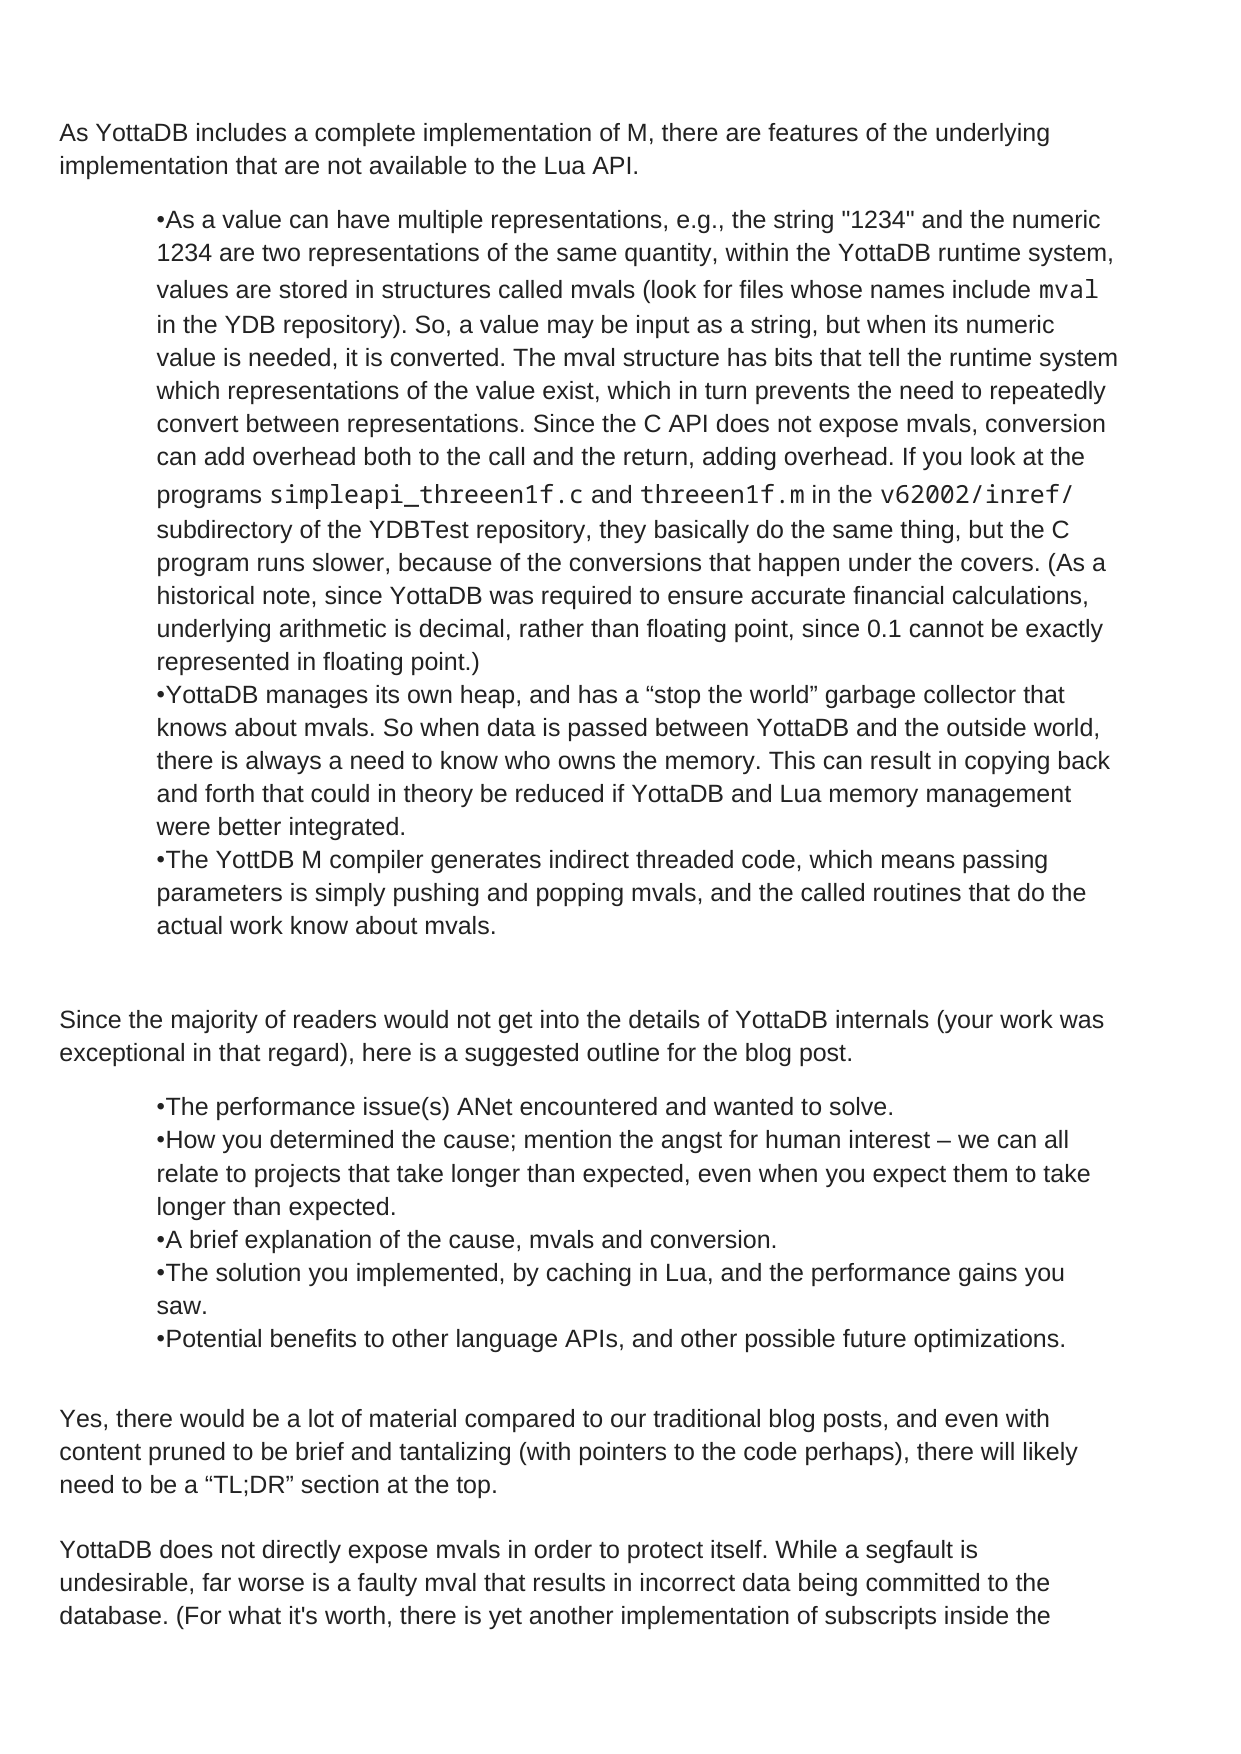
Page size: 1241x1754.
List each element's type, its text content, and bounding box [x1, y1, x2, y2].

list As a value can have multiple representations, e.g., the string "1234" and the numeric 1234 are two representations of the same quantity, within the YottaDB runtime system, values are stored in structures called mvals (look for files whose names include mval in the YDB repository). So, a value may be input as a string, but when its numeric value is needed, it is converted. The mval structure has bits that tell the runtime system which representations of the value exist, which in turn prevents the need to repeatedly convert between representations. Since the C API does not expose mvals, conversion can add overhead both to the call and the return, adding overhead. If you look at the programs simpleapi_threeen1f.c and threeen1f.m in the v62002/inref/ subdirectory of the YDBTest repository, they basically do the same thing, but the C program runs slower, because of the conversions that happen under the covers. (As a historical note, since YottaDB was required to ensure accurate financial calculations, underlying arithmetic is decimal, rather than floating point, since 0.1 cannot be exactly represented in floating point.) [82, 205, 1122, 675]
list How you determined the cause; mention the angst for human interest – we can all relate to projects that take longer than expected, even when you expect them to take longer than expected. [82, 1125, 1122, 1220]
list The YottDB M compiler generates indirect threaded code, which means passing parameters is simply pushing and popping mvals, and the called routines that do the actual work know about mvals. [82, 845, 1122, 940]
list The solution you implemented, by caching in Lua, and the performance gains you saw. [82, 1258, 1122, 1319]
text As YottaDB includes a complete implementation of M, there are features of the underlying implementation that are not available to the Lua API. [59, 118, 1122, 180]
list A brief explanation of the cause, mvals and conversion. [82, 1224, 1122, 1253]
text Yes, there would be a lot of material compared to our traditional blog posts, and even with content pruned to be brief and tantalizing (with pointers to the code perhaps), there will likely need to be a “TL;DR” section at the top. YottaDB does not directly expose mvals in order to protect itself. While a segfault is undesirable, far worse is a faulty mval that results in incorrect data being committed to the database. (For what it's worth, there is yet another implementation of subscripts inside the [59, 1372, 1122, 1630]
list YottaDB manages its own heap, and has a “stop the world” garbage collector that knows about mvals. So when data is passed between YottaDB and the outside world, there is always a need to know who owns the memory. This can result in copying back and forth that could in theory be reduced if YottaDB and Lua memory management were better integrated. [82, 680, 1122, 841]
text Since the majority of readers would not get into the details of YottaDB internals (your work was exceptional in that regard), here is a suggested outline for the blog post. [59, 1005, 1122, 1067]
list The performance issue(s) ANet encountered and wanted to solve. [82, 1092, 1122, 1121]
list Potential benefits to other language APIs, and other possible future optimizations. [82, 1324, 1122, 1353]
